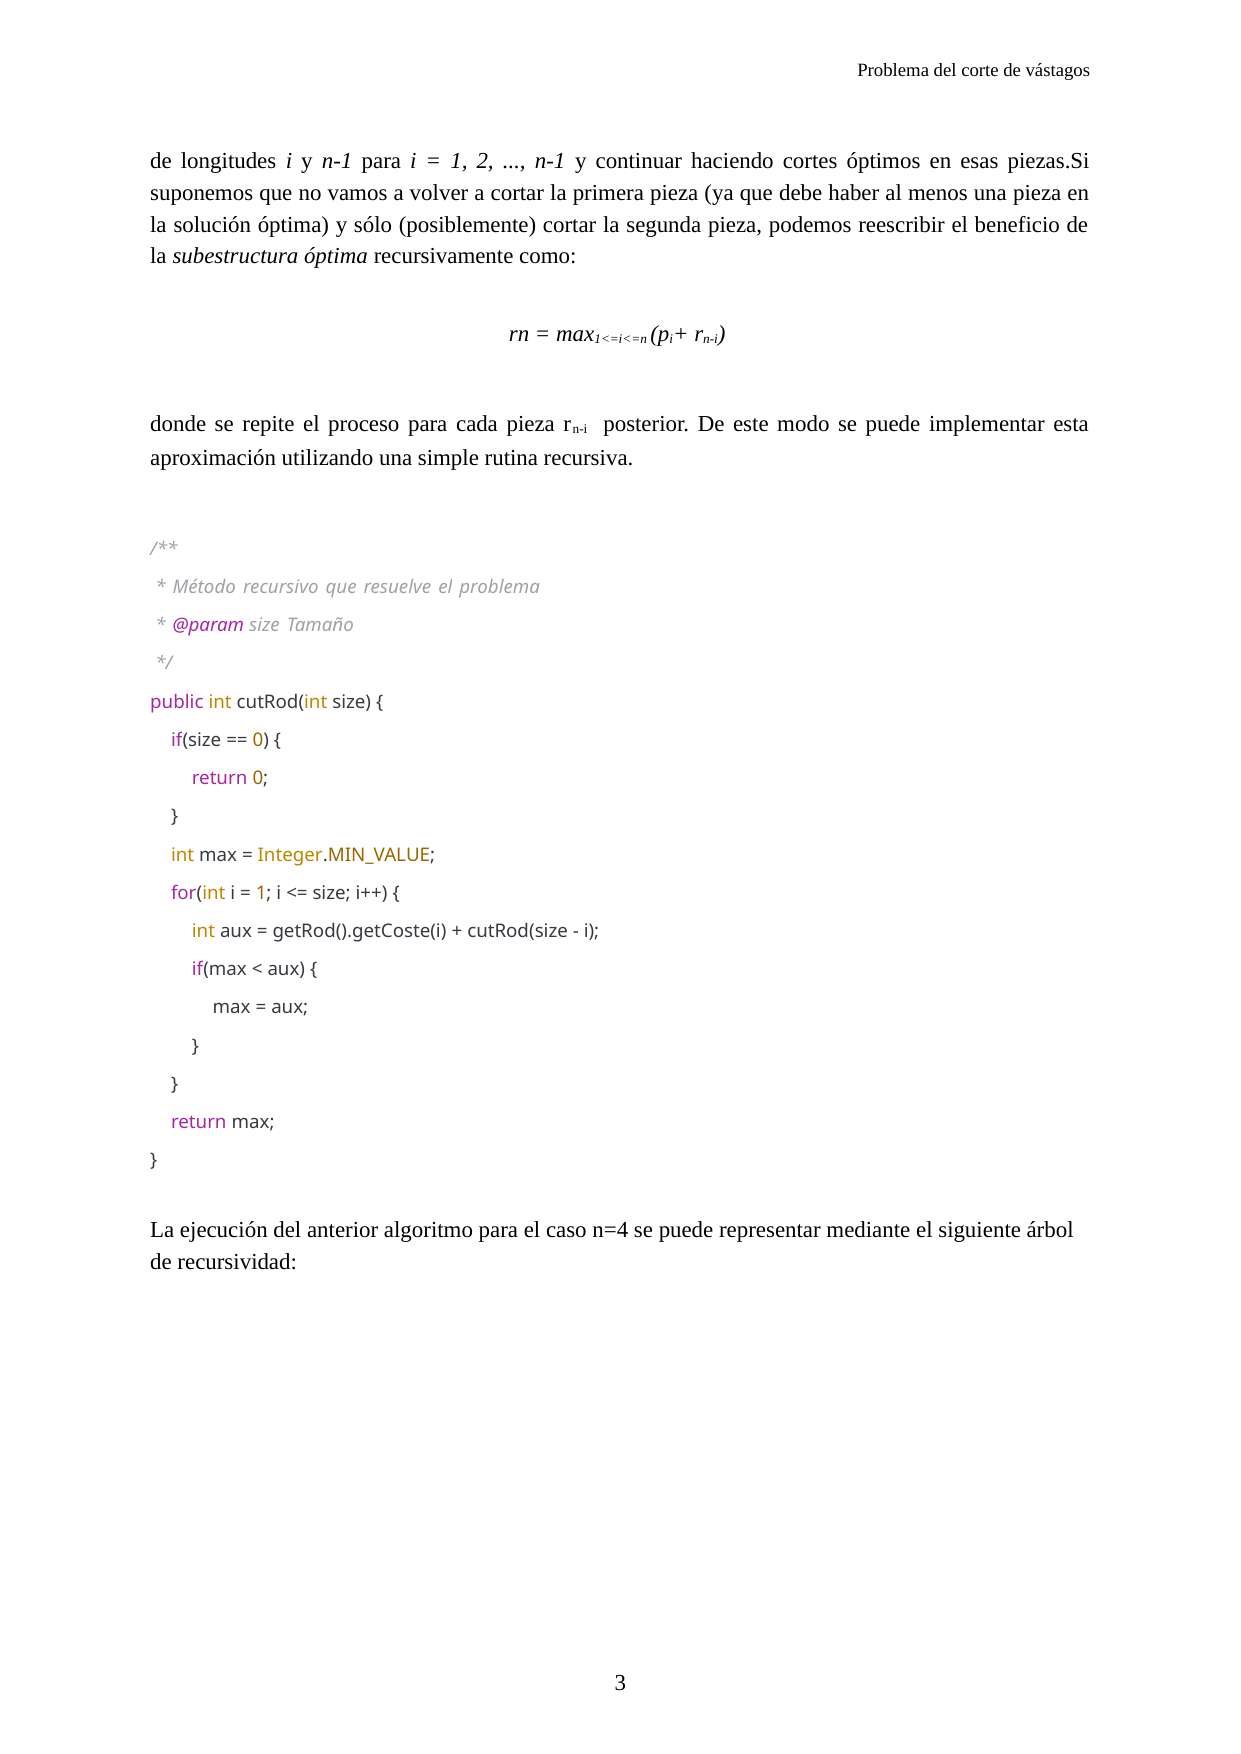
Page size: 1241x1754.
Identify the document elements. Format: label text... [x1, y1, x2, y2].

text * Método recursivo que resuelve el problema [150, 573, 1090, 599]
text } [150, 1070, 1090, 1096]
text rn = max1<=i<=n (pi+ rn-i) [150, 288, 1090, 346]
text } [150, 803, 1090, 828]
text int max = Integer.MIN_VALUE; [150, 841, 1090, 866]
text if(max < aux) { [150, 956, 1090, 981]
text donde se repite el proceso para cada pieza rn-i posterior. De este modo se puede implementar esta aproximación utilizando una simple rutina recursiva. [150, 411, 1090, 470]
text if(size == 0) { [150, 726, 1090, 752]
text int aux = getRod().getCoste(i) + cutRod(size - i); [150, 917, 1090, 943]
text max = aux; [150, 994, 1090, 1019]
text * @param size Tamaño [150, 611, 1090, 637]
text /** [150, 535, 1090, 561]
text de longitudes i y n-1 para i = 1, 2, ..., n-1 y continuar haciendo cortes óptimos en esas piezas.Si suponemos que no vamos a volver a cortar la primera pieza (ya que debe haber al menos una pieza en la solución óptima) y sólo (posiblemente) cortar la segunda pieza, podemos reescribir el beneficio de la subestructura óptima recursivamente como: [150, 148, 1090, 269]
text public int cutRod(int size) { [150, 688, 1090, 713]
text } [150, 1032, 1090, 1057]
text for(int i = 1; i <= size; i++) { [150, 879, 1090, 904]
text */ [150, 650, 1090, 675]
text return 0; [150, 764, 1090, 790]
text } [150, 1147, 1090, 1172]
text return max; [150, 1108, 1090, 1134]
text La ejecución del anterior algoritmo para el caso n=4 se puede representar mediante el siguiente árbol de recursividad: [150, 1185, 1090, 1274]
